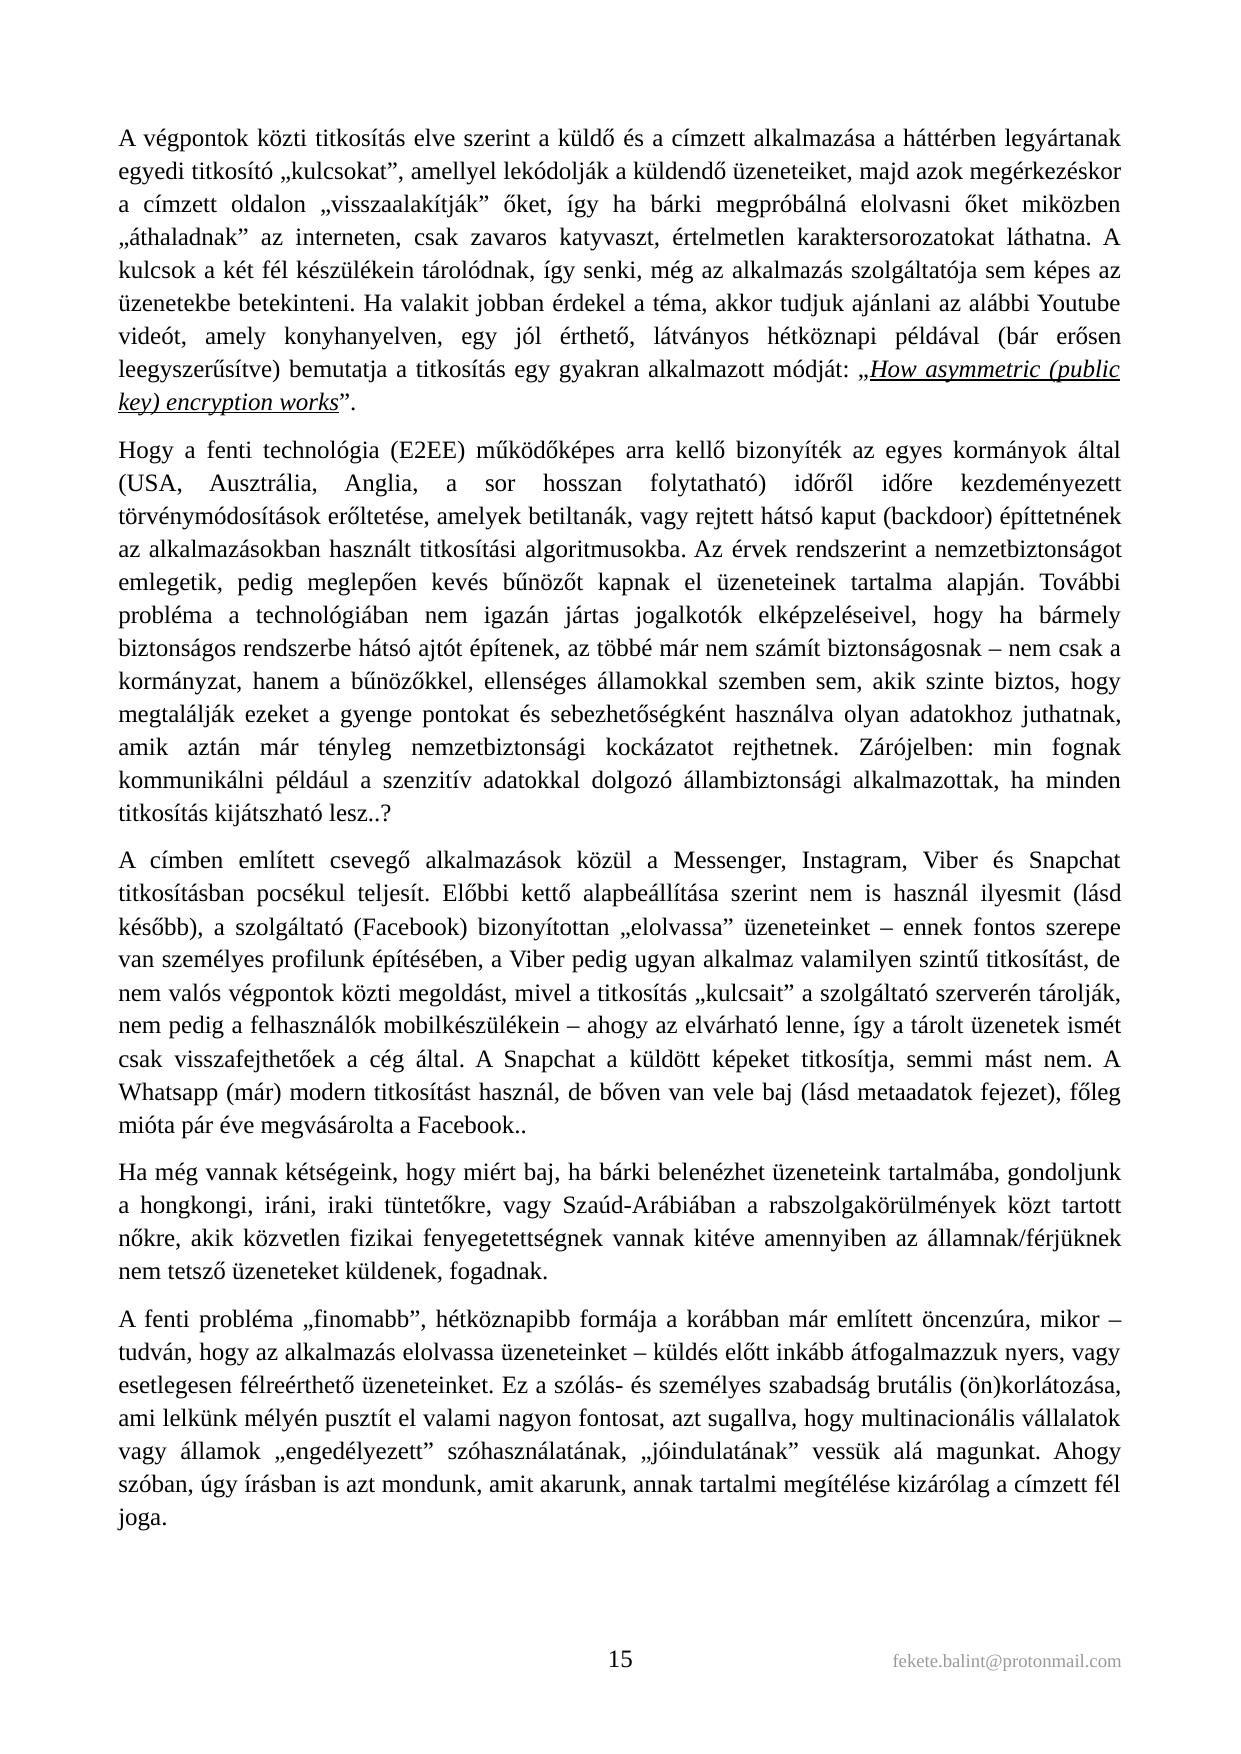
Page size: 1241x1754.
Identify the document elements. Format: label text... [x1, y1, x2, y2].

text A címben említett csevegő alkalmazások közül a Messenger, Instagram, Viber és Snapchat titkosításban pocsékul teljesít. Előbbi kettő alapbeállítása szerint nem is használ ilyesmit (lásd később), a szolgáltató (Facebook) bizonyítottan „elolvassa” üzeneteinket – ennek fontos szerepe van személyes profilunk építésében, a Viber pedig ugyan alkalmaz valamilyen szintű titkosítást, de nem valós végpontok közti megoldást, mivel a titkosítás „kulcsait” a szolgáltató szerverén tárolják, nem pedig a felhasználók mobilkészülékein – ahogy az elvárható lenne, így a tárolt üzenetek ismét csak visszafejthetőek a cég által. A Snapchat a küldött képeket titkosítja, semmi mást nem. A Whatsapp (már) modern titkosítást használ, de bőven van vele baj (lásd metaadatok fejezet), főleg mióta pár éve megvásárolta a Facebook.. [118, 846, 1122, 1138]
text A fenti probléma „finomabb”, hétköznapibb formája a korábban már említett öncenzúra, mikor – tudván, hogy az alkalmazás elolvassa üzeneteinket – küldés előtt inkább átfogalmazzuk nyers, vagy esetlegesen félreérthető üzeneteinket. Ez a szólás- és személyes szabadság brutális (ön)korlátozása, ami lelkünk mélyén pusztít el valami nagyon fontosat, azt sugallva, hogy multinacionális vállalatok vagy államok „engedélyezett” szóhasználatának, „jóindulatának” vessük alá magunkat. Ahogy szóban, úgy írásban is azt mondunk, amit akarunk, annak tartalmi megítélése kizárólag a címzett fél joga. [118, 1304, 1122, 1531]
text A végpontok közti titkosítás elve szerint a küldő és a címzett alkalmazása a háttérben legyártanak egyedi titkosító „kulcsokat”, amellyel lekódolják a küldendő üzeneteiket, majd azok megérkezéskor a címzett oldalon „visszaalakítják” őket, így ha bárki megpróbálná elolvasni őket miközben „áthaladnak” az interneten, csak zavaros katyvaszt, értelmetlen karaktersorozatokat láthatna. A kulcsok a két fél készülékein tárolódnak, így senki, még az alkalmazás szolgáltatója sem képes az üzenetekbe betekinteni. Ha valakit jobban érdekel a téma, akkor tudjuk ajánlani az alábbi Youtube videót, amely konyhanyelven, egy jól érthető, látványos hétköznapi példával (bár erősen leegyszerűsítve) bemutatja a titkosítás egy gyakran alkalmazott módját: „How asymmetric (public key) encryption works”. [118, 123, 1122, 416]
text Hogy a fenti technológia (E2EE) működőképes arra kellő bizonyíték az egyes kormányok által (USA, Ausztrália, Anglia, a sor hosszan folytatható) időről időre kezdeményezett törvénymódosítások erőltetése, amelyek betiltanák, vagy rejtett hátsó kaput (backdoor) építtetnének az alkalmazásokban használt titkosítási algoritmusokba. Az érvek rendszerint a nemzetbiztonságot emlegetik, pedig meglepően kevés bűnözőt kapnak el üzeneteinek tartalma alapján. További probléma a technológiában nem igazán jártas jogalkotók elképzeléseivel, hogy ha bármely biztonságos rendszerbe hátsó ajtót építenek, az többé már nem számít biztonságosnak – nem csak a kormányzat, hanem a bűnözőkkel, ellenséges államokkal szemben sem, akik szinte biztos, hogy megtalálják ezeket a gyenge pontokat és sebezhetőségként használva olyan adatokhoz juthatnak, amik aztán már tényleg nemzetbiztonsági kockázatot rejthetnek. Zárójelben: min fognak kommunikálni például a szenzitív adatokkal dolgozó állambiztonsági alkalmazottak, ha minden titkosítás kijátszható lesz..? [118, 435, 1122, 827]
text Ha még vannak kétségeink, hogy miért baj, ha bárki belenézhet üzeneteink tartalmába, gondoljunk a hongkongi, iráni, iraki tüntetőkre, vagy Szaúd-Arábiában a rabszolgakörülmények közt tartott nőkre, akik közvetlen fizikai fenyegetettségnek vannak kitéve amennyiben az államnak/férjüknek nem tetsző üzeneteket küldenek, fogadnak. [118, 1157, 1122, 1285]
